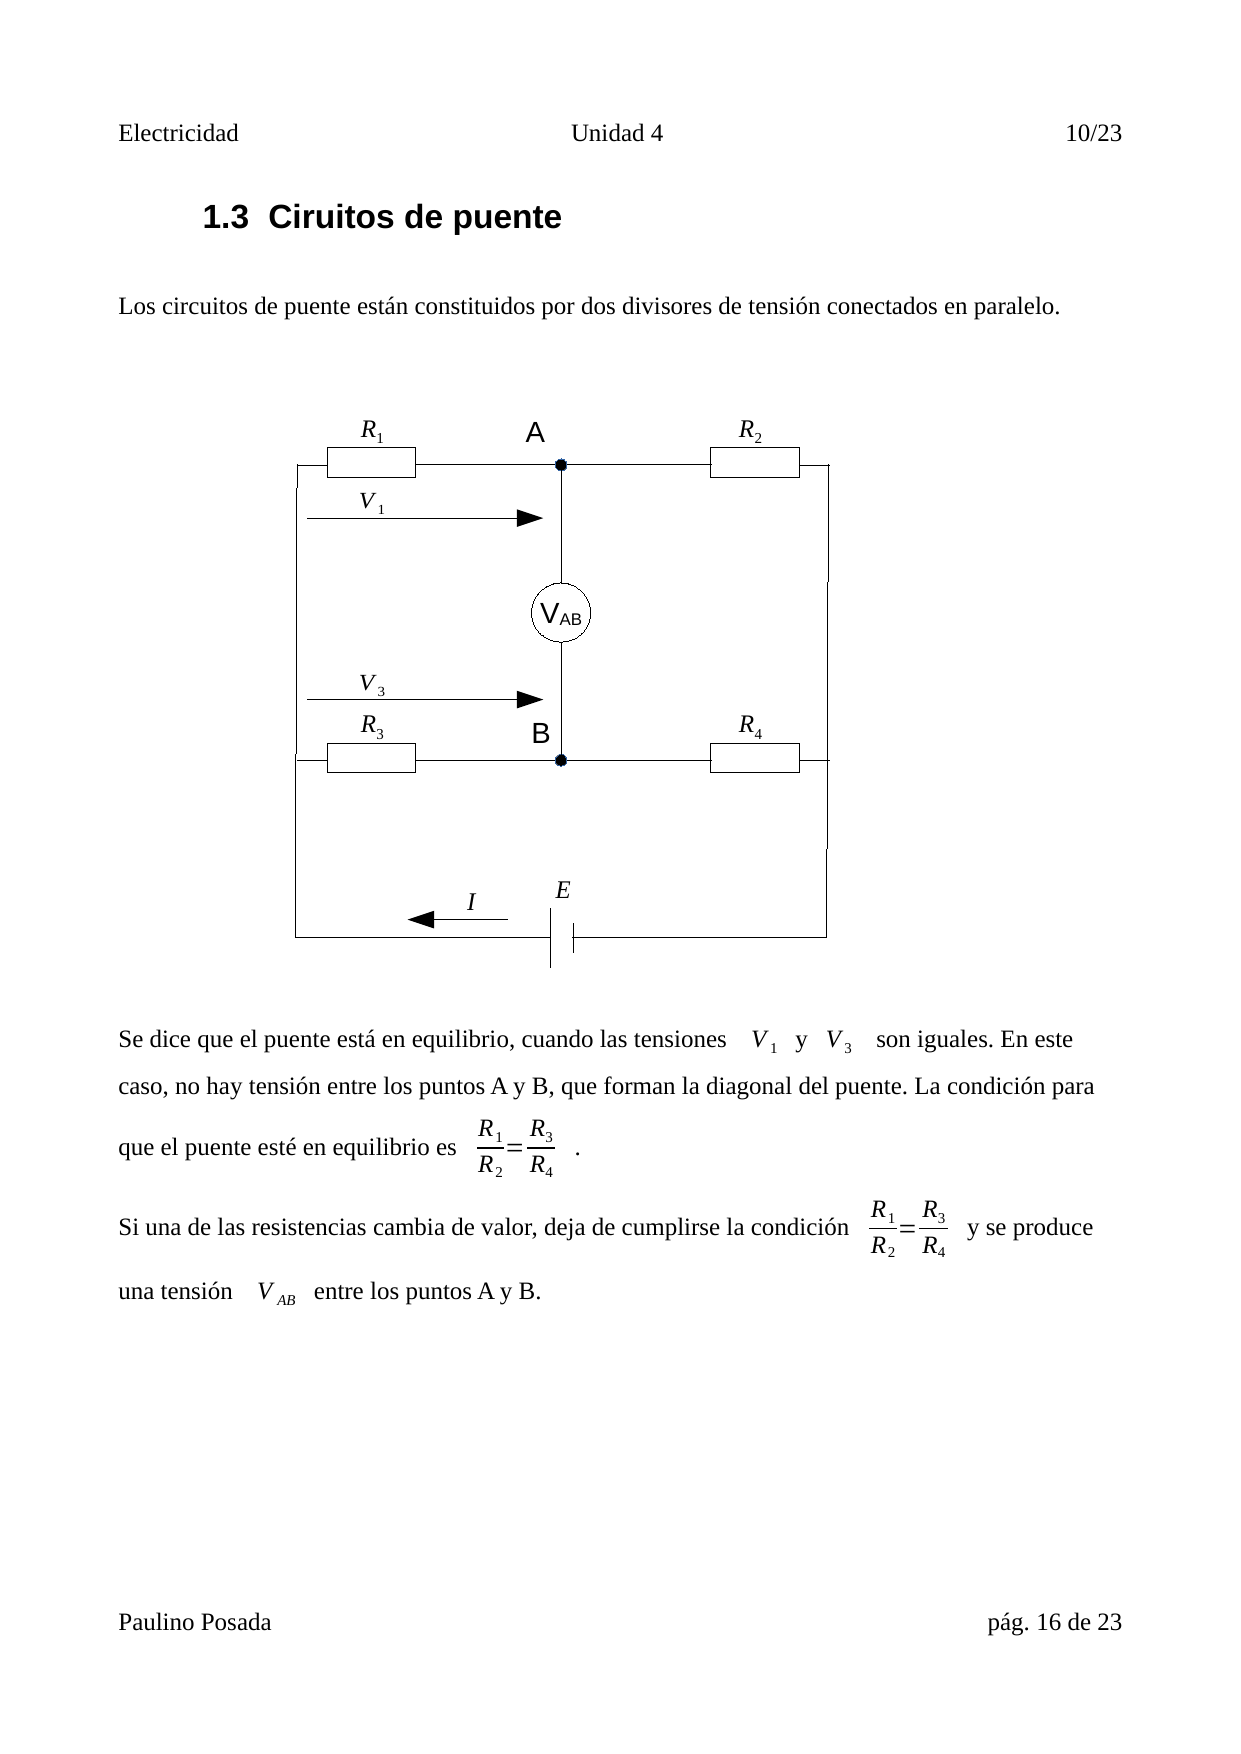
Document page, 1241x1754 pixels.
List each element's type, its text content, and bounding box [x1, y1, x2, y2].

text Los circuitos de puente están constituidos por dos divisores de tensión conectados en paralelo. [118, 291, 1122, 320]
subtitle Ciruitos de puente [193, 197, 1122, 236]
text Si una de las resistencias cambia de valor, deja de cumplirse la condicióny se produce una tensión entre los puntos A y B. [118, 1195, 1122, 1309]
text Se dice que el puente está en equilibrio, cuando las tensiones y son iguales. En este caso, no hay tensión entre los puntos A y B, que forman la diagonal del puente. La condición para que el puente esté en equilibrio es. [118, 1024, 1122, 1181]
